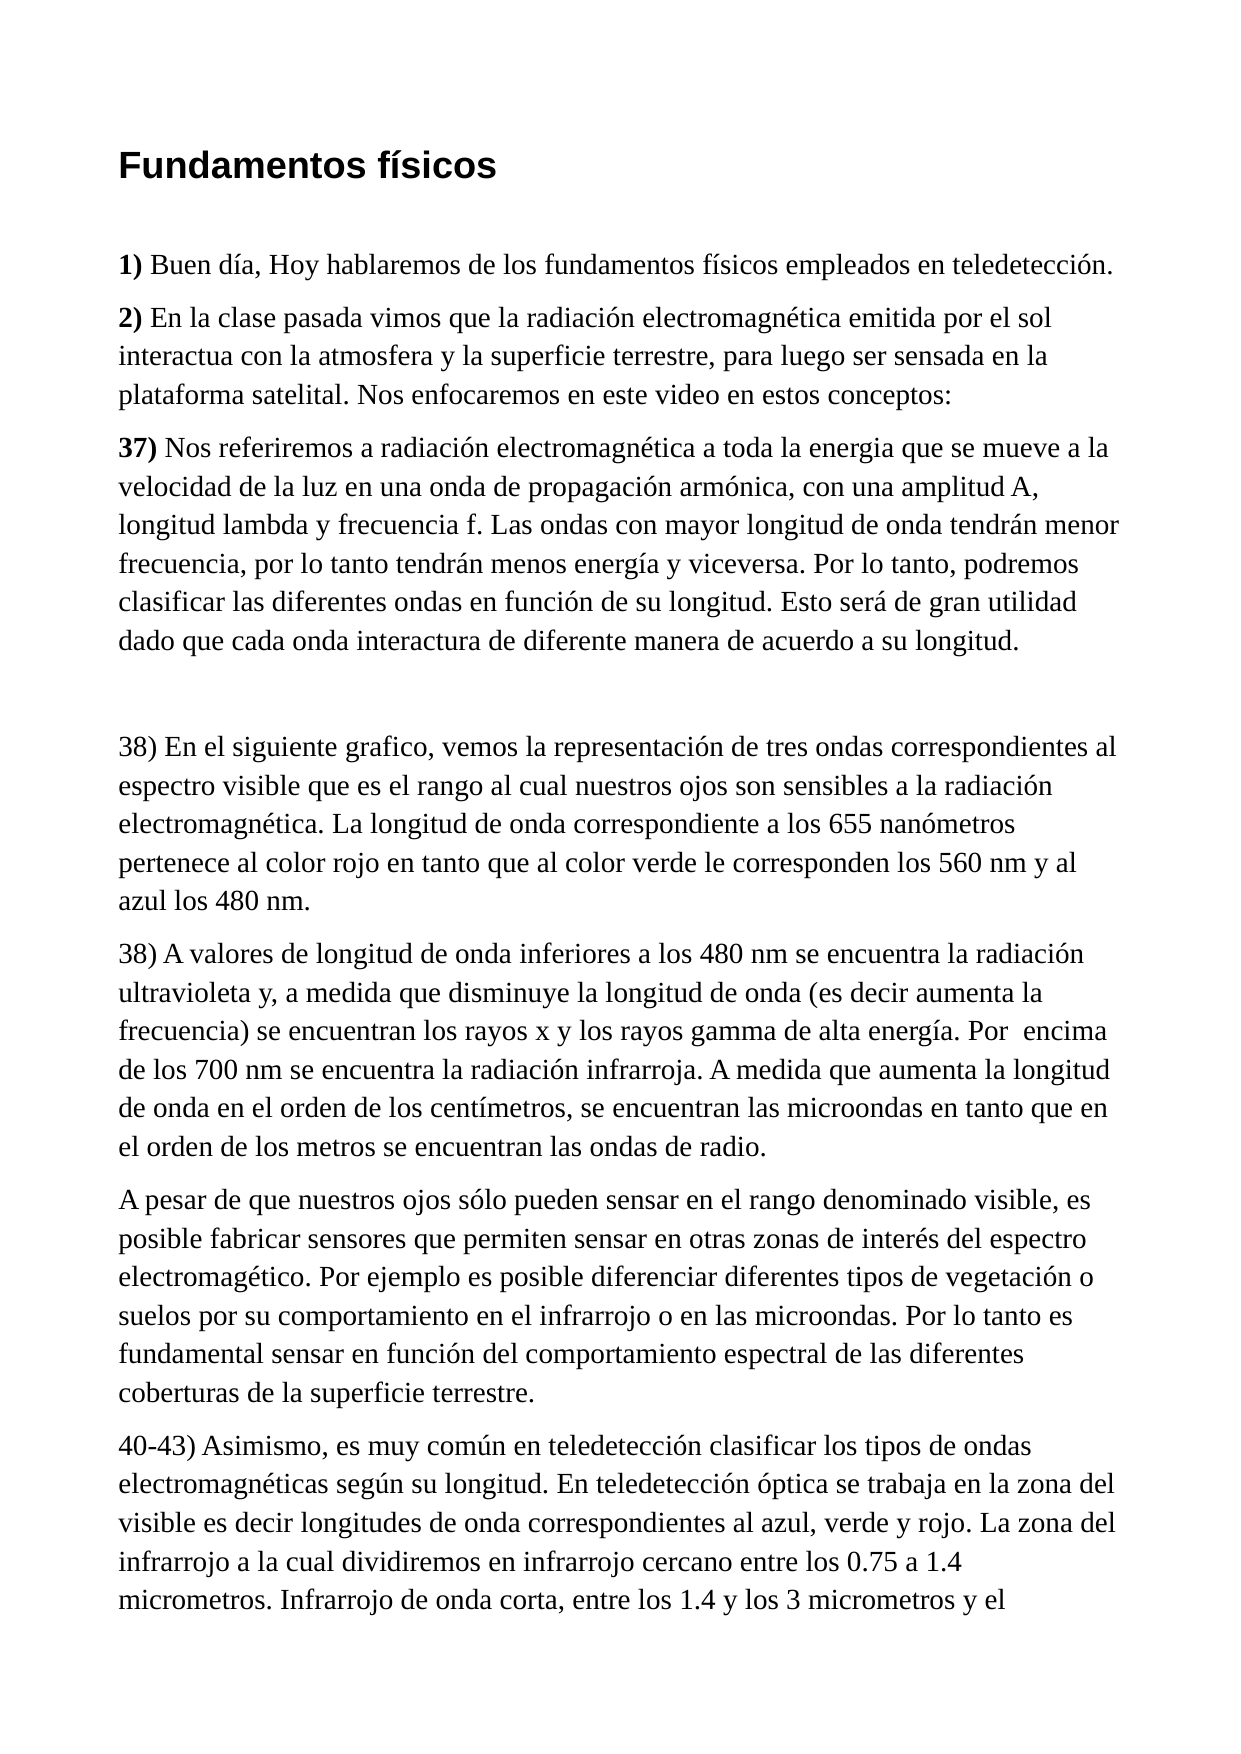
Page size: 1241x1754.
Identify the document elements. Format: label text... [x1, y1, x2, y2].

text 38) En el siguiente grafico, vemos la representación de tres ondas correspondientes al espectro visible que es el rango al cual nuestros ojos son sensibles a la radiación electromagnética. La longitud de onda correspondiente a los 655 nanómetros pertenece al color rojo en tanto que al color verde le corresponden los 560 nm y al azul los 480 nm. [118, 729, 1122, 917]
text 1) Buen día, Hoy hablaremos de los fundamentos físicos empleados en teledetección. [118, 247, 1122, 280]
text 38) A valores de longitud de onda inferiores a los 480 nm se encuentra la radiación ultravioleta y, a medida que disminuye la longitud de onda (es decir aumenta la frecuencia) se encuentran los rayos x y los rayos gamma de alta energía. Por encima de los 700 nm se encuentra la radiación infrarroja. A medida que aumenta la longitud de onda en el orden de los centímetros, se encuentran las microondas en tanto que en el orden de los metros se encuentran las ondas de radio. [118, 936, 1122, 1163]
text 2) En la clase pasada vimos que la radiación electromagnética emitida por el sol interactua con la atmosfera y la superficie terrestre, para luego ser sensada en la plataforma satelital. Nos enfocaremos en este video en estos conceptos: [118, 300, 1122, 411]
subtitle Fundamentos físicos [118, 143, 1122, 187]
text 37) Nos referiremos a radiación electromagnética a toda la energia que se mueve a la velocidad de la luz en una onda de propagación armónica, con una amplitud A, longitud lambda y frecuencia f. Las ondas con mayor longitud de onda tendrán menor frecuencia, por lo tanto tendrán menos energía y viceversa. Por lo tanto, podremos clasificar las diferentes ondas en función de su longitud. Esto será de gran utilidad dado que cada onda interactura de diferente manera de acuerdo a su longitud. [118, 430, 1122, 656]
text 40-43) Asimismo, es muy común en teledetección clasificar los tipos de ondas electromagnéticas según su longitud. En teledetección óptica se trabaja en la zona del visible es decir longitudes de onda correspondientes al azul, verde y rojo. La zona del infrarrojo a la cual dividiremos en infrarrojo cercano entre los 0.75 a 1.4 micrometros. Infrarrojo de onda corta, entre los 1.4 y los 3 micrometros y el [118, 1428, 1122, 1616]
text A pesar de que nuestros ojos sólo pueden sensar en el rango denominado visible, es posible fabricar sensores que permiten sensar en otras zonas de interés del espectro electromagético. Por ejemplo es posible diferenciar diferentes tipos de vegetación o suelos por su comportamiento en el infrarrojo o en las microondas. Por lo tanto es fundamental sensar en función del comportamiento espectral de las diferentes coberturas de la superficie terrestre. [118, 1182, 1122, 1408]
